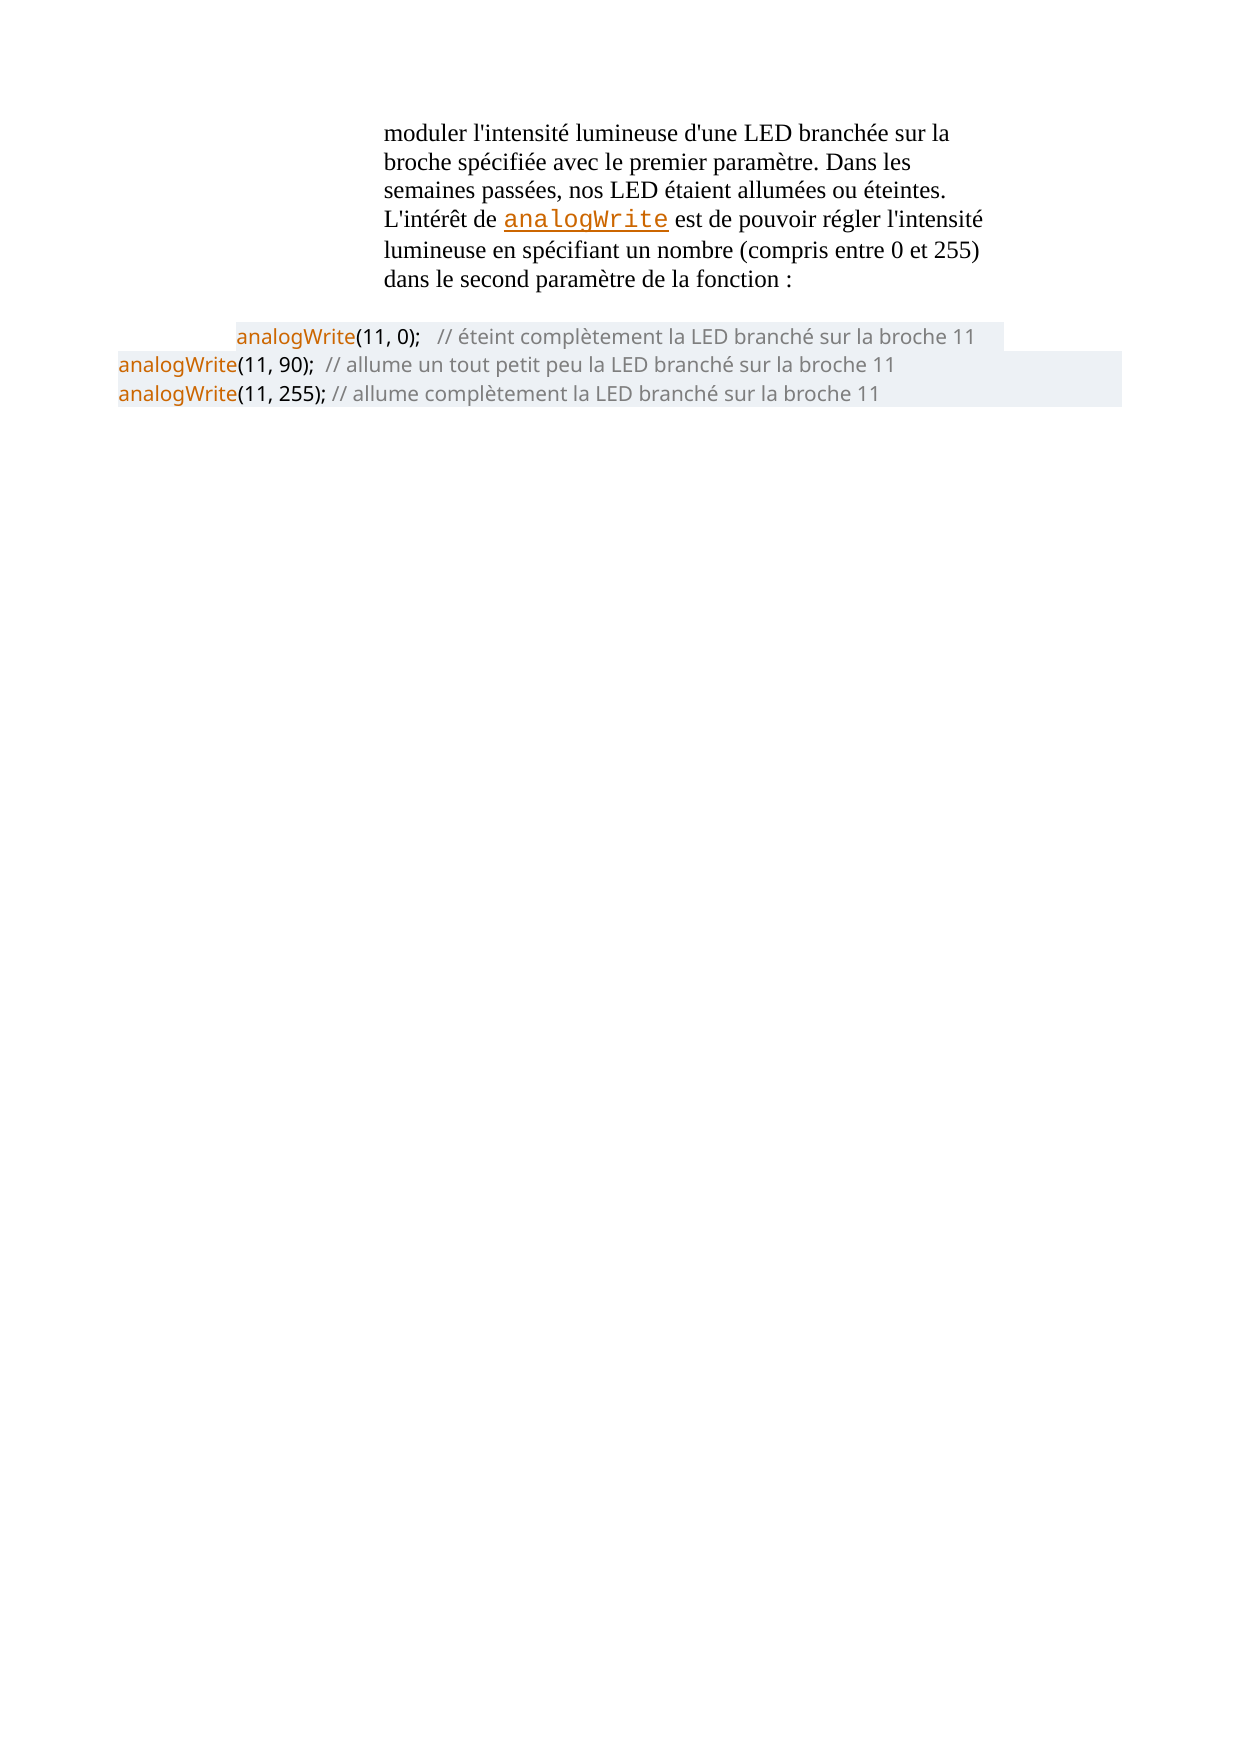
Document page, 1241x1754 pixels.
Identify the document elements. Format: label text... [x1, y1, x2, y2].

text analogWrite(11, 255); // allume complètement la LED branché sur la broche 11 [118, 379, 1122, 407]
list moduler l'intensité lumineuse d'une LED branchée sur la broche spécifiée avec le premier paramètre. Dans les semaines passées, nos LED étaient allumées ou éteintes. L'intérêt de analogWrite est de pouvoir régler l'intensité lumineuse en spécifiant un nombre (compris entre 0 et 255) dans le second paramètre de la fonction : [354, 118, 1004, 293]
text analogWrite(11, 90); // allume un tout petit peu la LED branché sur la broche 11 [118, 351, 1122, 379]
text analogWrite(11, 0); // éteint complètement la LED branché sur la broche 11 [236, 322, 1004, 351]
